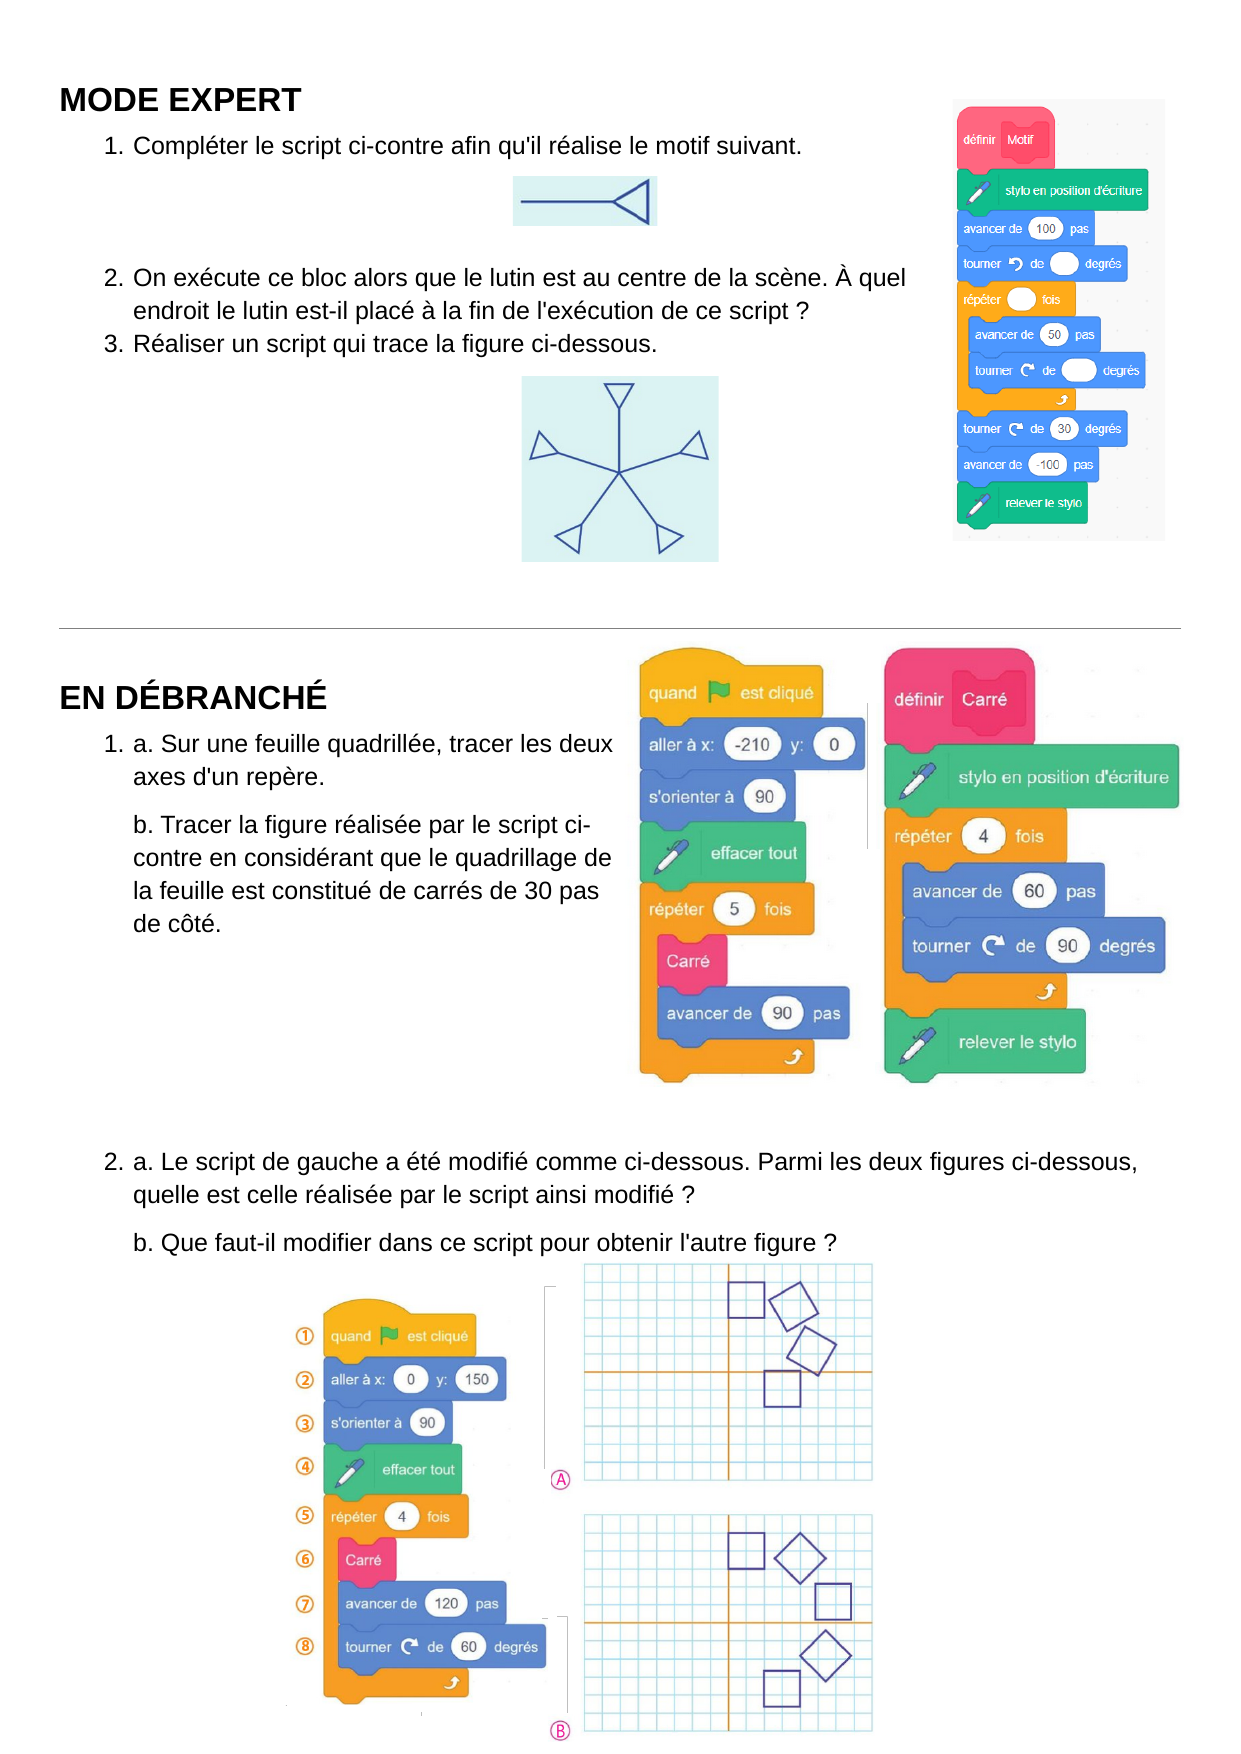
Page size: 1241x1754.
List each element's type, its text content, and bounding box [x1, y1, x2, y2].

list Compléter le script ci-contre afin qu'il réalise le motif suivant. [103, 131, 952, 159]
picture [521, 376, 719, 562]
subtitle MODE EXPERT [59, 80, 1181, 118]
picture [621, 641, 1190, 1093]
list b. Tracer la figure réalisée par le script ci-contre en considérant que le quadrillage de la feuille est constitué de carrés de 30 pas de côté. [103, 810, 621, 938]
subtitle EN DÉBRANCHÉ [59, 678, 621, 717]
picture [952, 99, 1166, 541]
list a. Le script de gauche a été modifié comme ci-dessous. Parmi les deux figures ci-dessous, quelle est celle réalisée par le script ainsi modifié ? [103, 1147, 1181, 1209]
list b. Que faut-il modifier dans ce script pour obtenir l'autre figure ? [103, 1228, 1181, 1256]
list On exécute ce bloc alors que le lutin est au centre de la scène. À quel endroit le lutin est-il placé à la fin de l'exécution de ce script ? [103, 263, 952, 324]
list Réaliser un script qui trace la figure ci-dessous. [103, 329, 952, 358]
picture [285, 1260, 876, 1742]
picture [512, 176, 658, 226]
list a. Sur une feuille quadrillée, tracer les deux axes d'un repère. [103, 729, 621, 791]
